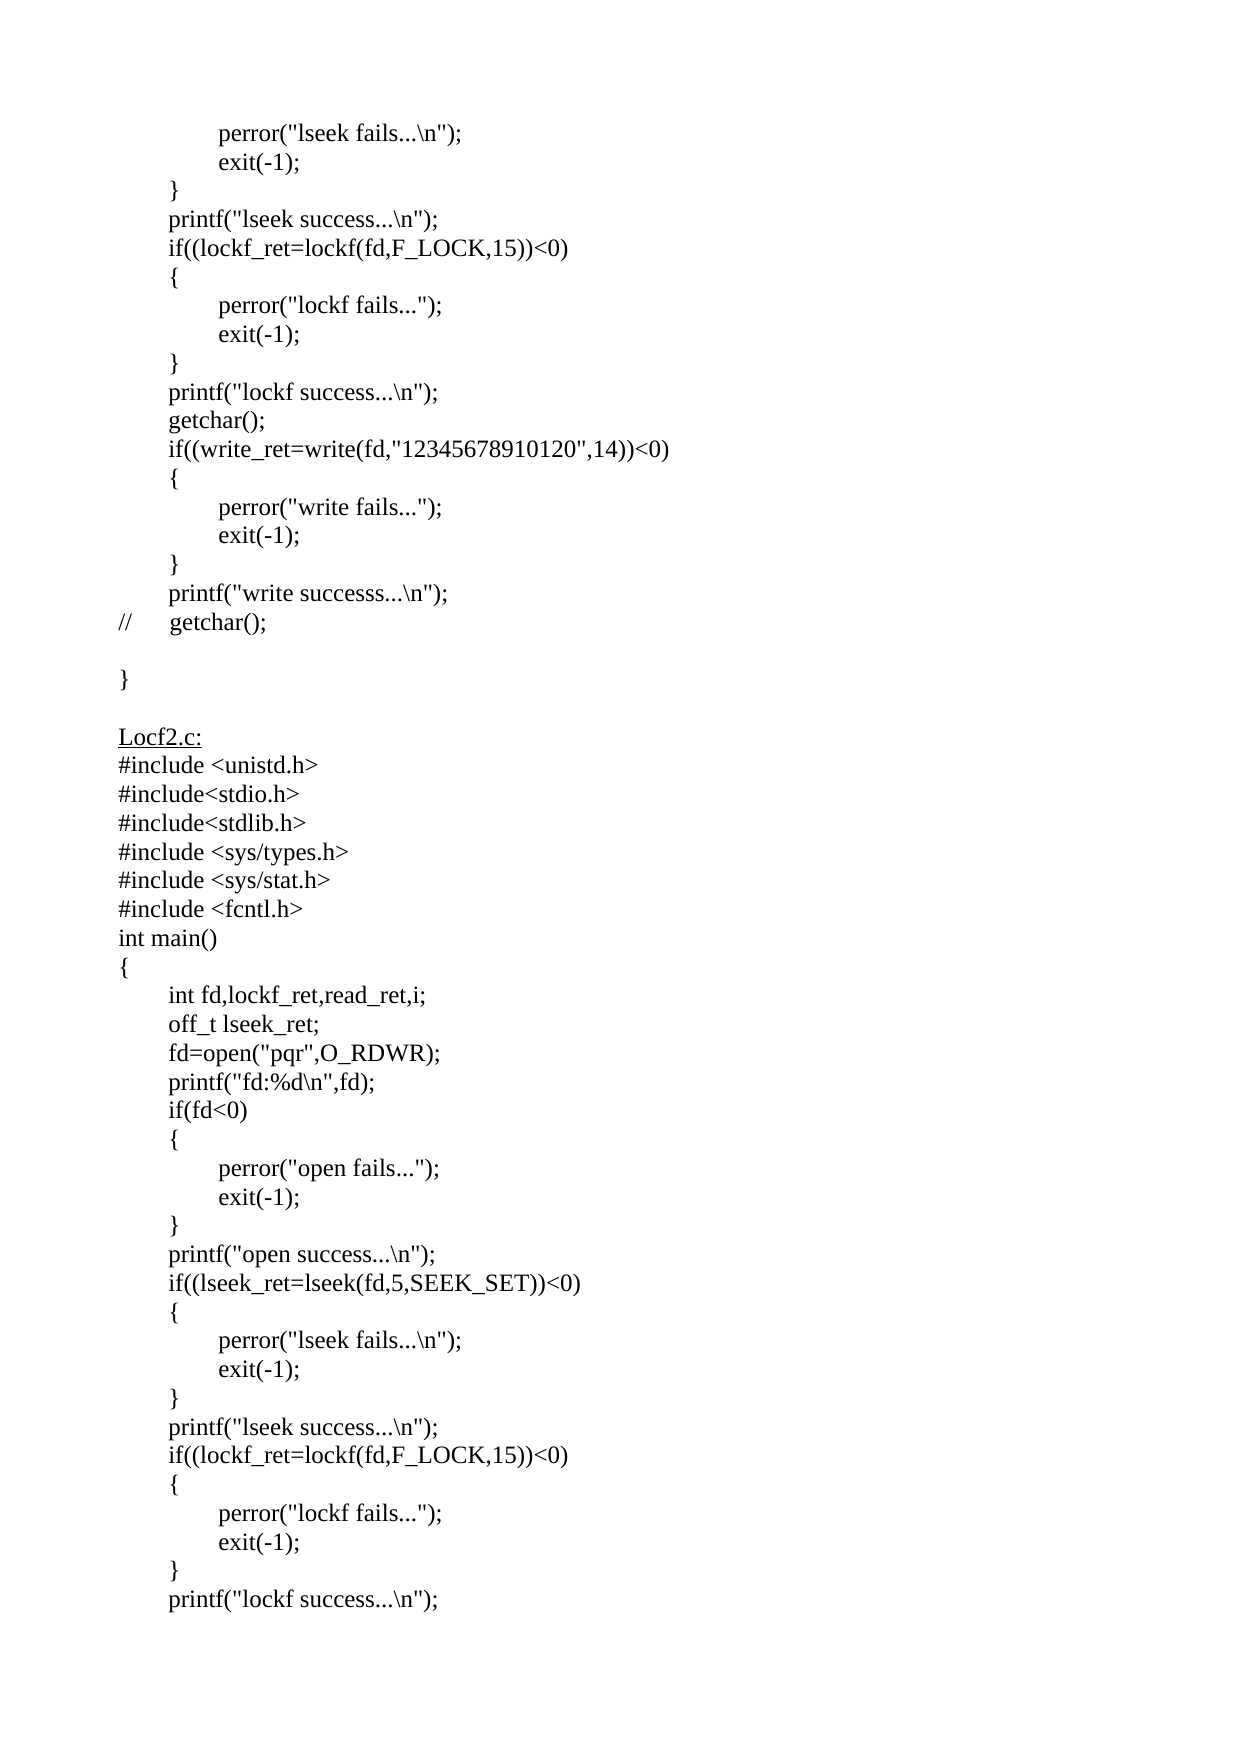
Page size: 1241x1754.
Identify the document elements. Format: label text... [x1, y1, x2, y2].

text exit(-1); [118, 1182, 1122, 1211]
text printf("lseek success...\n"); [118, 204, 1122, 233]
text } [118, 1556, 1122, 1584]
text #include<stdlib.h> [118, 808, 1122, 837]
text Locf2.c: [118, 722, 1122, 751]
text off_t lseek_ret; [118, 1009, 1122, 1038]
text // getchar(); [118, 607, 1122, 636]
text fd=open("pqr",O_RDWR); [118, 1038, 1122, 1067]
text exit(-1); [118, 147, 1122, 176]
text } [118, 549, 1122, 578]
text exit(-1); [118, 319, 1122, 348]
text printf("lockf success...\n"); [118, 1584, 1122, 1613]
text if((lockf_ret=lockf(fd,F_LOCK,15))<0) [118, 1441, 1122, 1469]
text if((lseek_ret=lseek(fd,5,SEEK_SET))<0) [118, 1268, 1122, 1297]
text { [118, 1297, 1122, 1326]
text if(fd<0) [118, 1096, 1122, 1124]
text { [118, 952, 1122, 981]
text } [118, 1383, 1122, 1412]
text exit(-1); [118, 1527, 1122, 1556]
text { [118, 1124, 1122, 1153]
text perror("open fails..."); [118, 1153, 1122, 1182]
text int main() [118, 923, 1122, 952]
text printf("lseek success...\n"); [118, 1412, 1122, 1441]
text { [118, 1469, 1122, 1498]
text } [118, 664, 1122, 693]
text perror("lseek fails...\n"); [118, 1326, 1122, 1354]
text exit(-1); [118, 1354, 1122, 1383]
text } [118, 1211, 1122, 1239]
text printf("open success...\n"); [118, 1239, 1122, 1268]
text } [118, 176, 1122, 204]
text #include <unistd.h> [118, 751, 1122, 779]
text { [118, 262, 1122, 291]
text int fd,lockf_ret,read_ret,i; [118, 981, 1122, 1009]
text { [118, 463, 1122, 492]
text exit(-1); [118, 521, 1122, 549]
text #include <fcntl.h> [118, 894, 1122, 923]
text getchar(); [118, 406, 1122, 434]
text #include <sys/types.h> [118, 837, 1122, 866]
text printf("fd:%d\n",fd); [118, 1067, 1122, 1096]
text #include <sys/stat.h> [118, 866, 1122, 894]
text perror("lseek fails...\n"); [118, 118, 1122, 147]
text if((write_ret=write(fd,"12345678910120",14))<0) [118, 434, 1122, 463]
text perror("lockf fails..."); [118, 291, 1122, 319]
text printf("lockf success...\n"); [118, 377, 1122, 406]
text #include<stdio.h> [118, 779, 1122, 808]
text printf("write successs...\n"); [118, 578, 1122, 607]
text perror("write fails..."); [118, 492, 1122, 521]
text } [118, 348, 1122, 377]
text if((lockf_ret=lockf(fd,F_LOCK,15))<0) [118, 233, 1122, 262]
text perror("lockf fails..."); [118, 1498, 1122, 1527]
